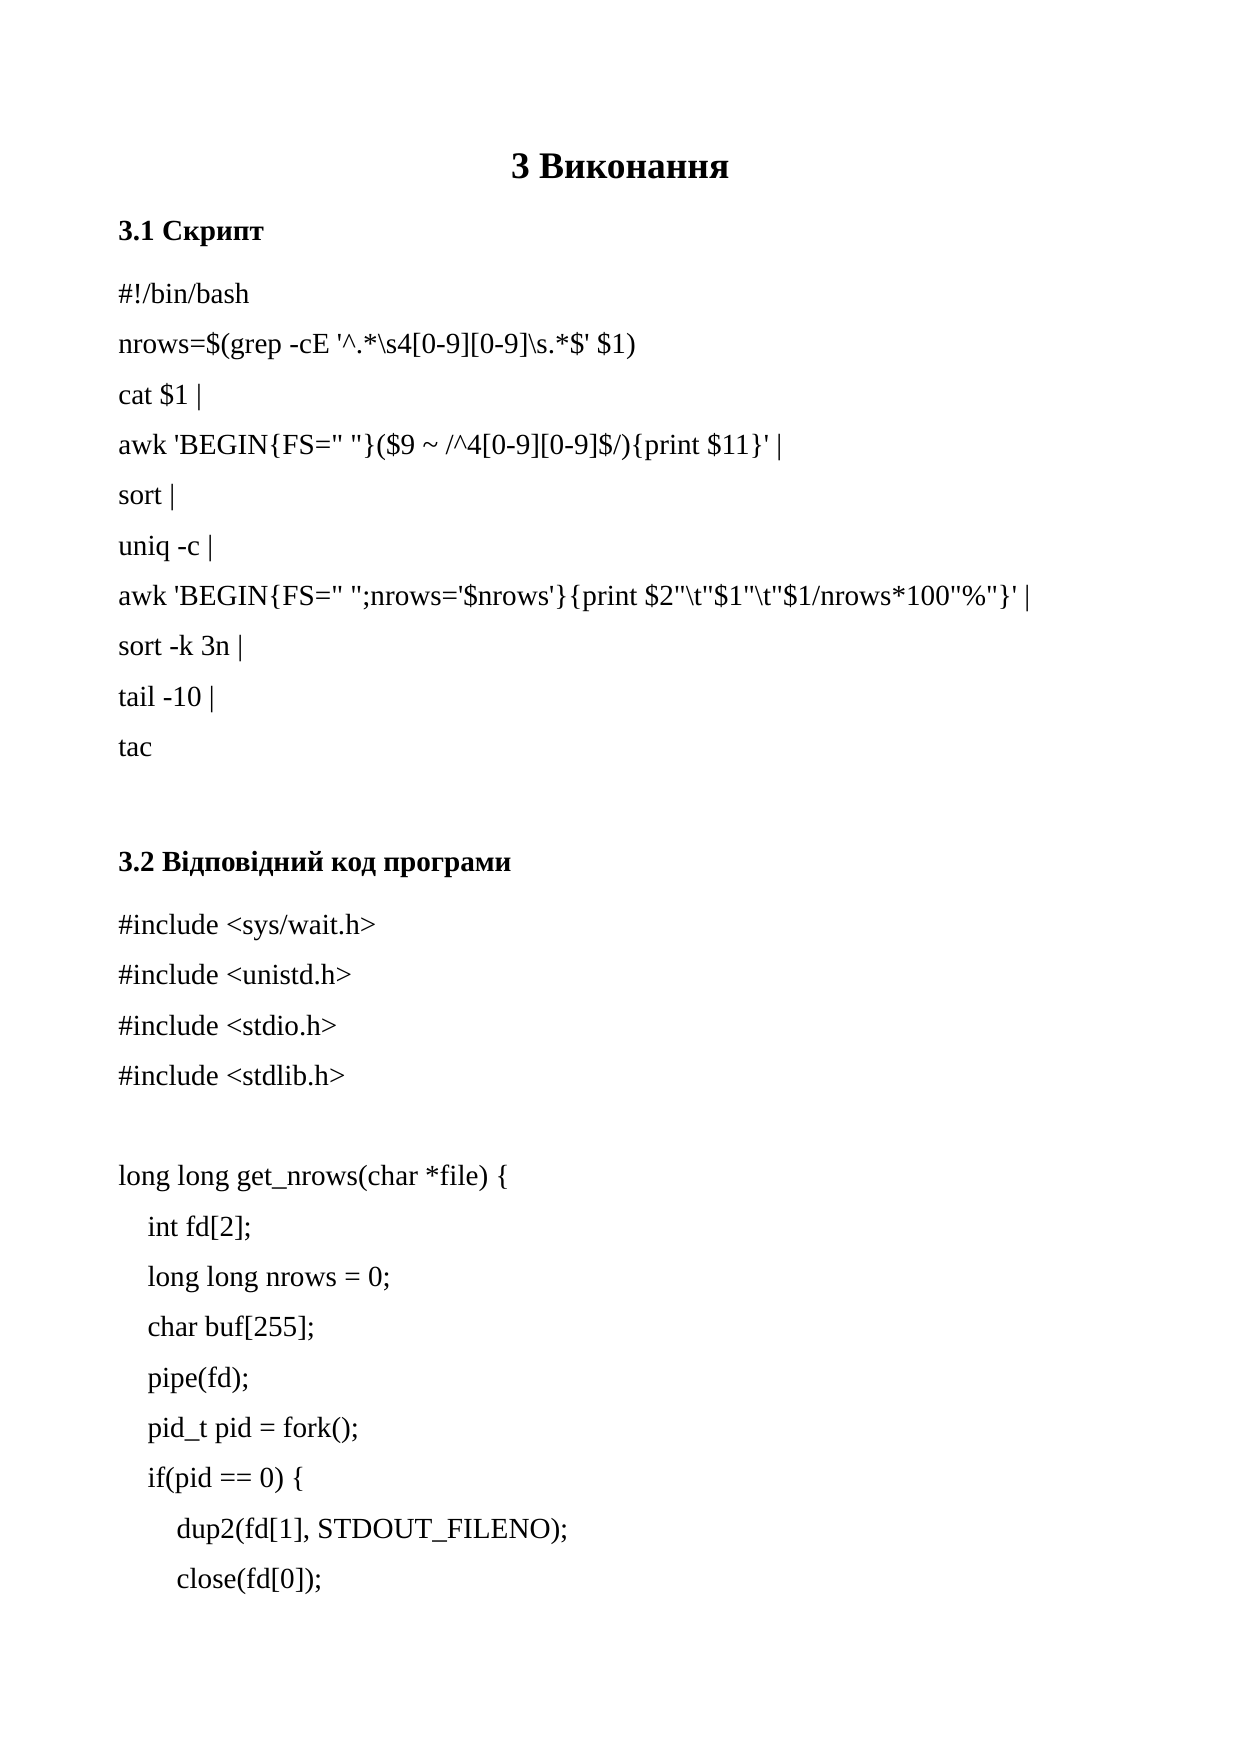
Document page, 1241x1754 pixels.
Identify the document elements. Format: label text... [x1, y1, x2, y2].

text tac [118, 729, 1122, 762]
text #!/bin/bash [118, 276, 1122, 310]
text tail -10 | [118, 679, 1122, 712]
text #include <unistd.h> [118, 957, 1122, 991]
text pid_t pid = fork(); [118, 1410, 1122, 1444]
text close(fd[0]); [118, 1561, 1122, 1594]
text if(pid == 0) { [118, 1460, 1122, 1494]
text char buf[255]; [118, 1309, 1122, 1343]
subtitle 3.2 Відповідний код програми [118, 844, 1122, 878]
subtitle 3 Виконання [118, 143, 1122, 186]
text nrows=$(grep -cE '^.*\s4[0-9][0-9]\s.*$' $1) [118, 326, 1122, 360]
text sort | [118, 477, 1122, 511]
text cat $1 | [118, 377, 1122, 410]
text awk 'BEGIN{FS=" "}($9 ~ /^4[0-9][0-9]$/){print $11}' | [118, 427, 1122, 461]
text long long get_nrows(char *file) { [118, 1158, 1122, 1192]
text #include <stdio.h> [118, 1008, 1122, 1041]
text long long nrows = 0; [118, 1259, 1122, 1293]
text uniq -c | [118, 528, 1122, 561]
text awk 'BEGIN{FS=" ";nrows='$nrows'}{print $2"\t"$1"\t"$1/nrows*100"%"}' | [118, 578, 1122, 612]
text #include <stdlib.h> [118, 1058, 1122, 1091]
text dup2(fd[1], STDOUT_FILENO); [118, 1511, 1122, 1544]
text pipe(fd); [118, 1360, 1122, 1393]
text #include <sys/wait.h> [118, 907, 1122, 941]
text sort -k 3n | [118, 628, 1122, 662]
text int fd[2]; [118, 1209, 1122, 1242]
subtitle 3.1 Скрипт [118, 213, 1122, 247]
